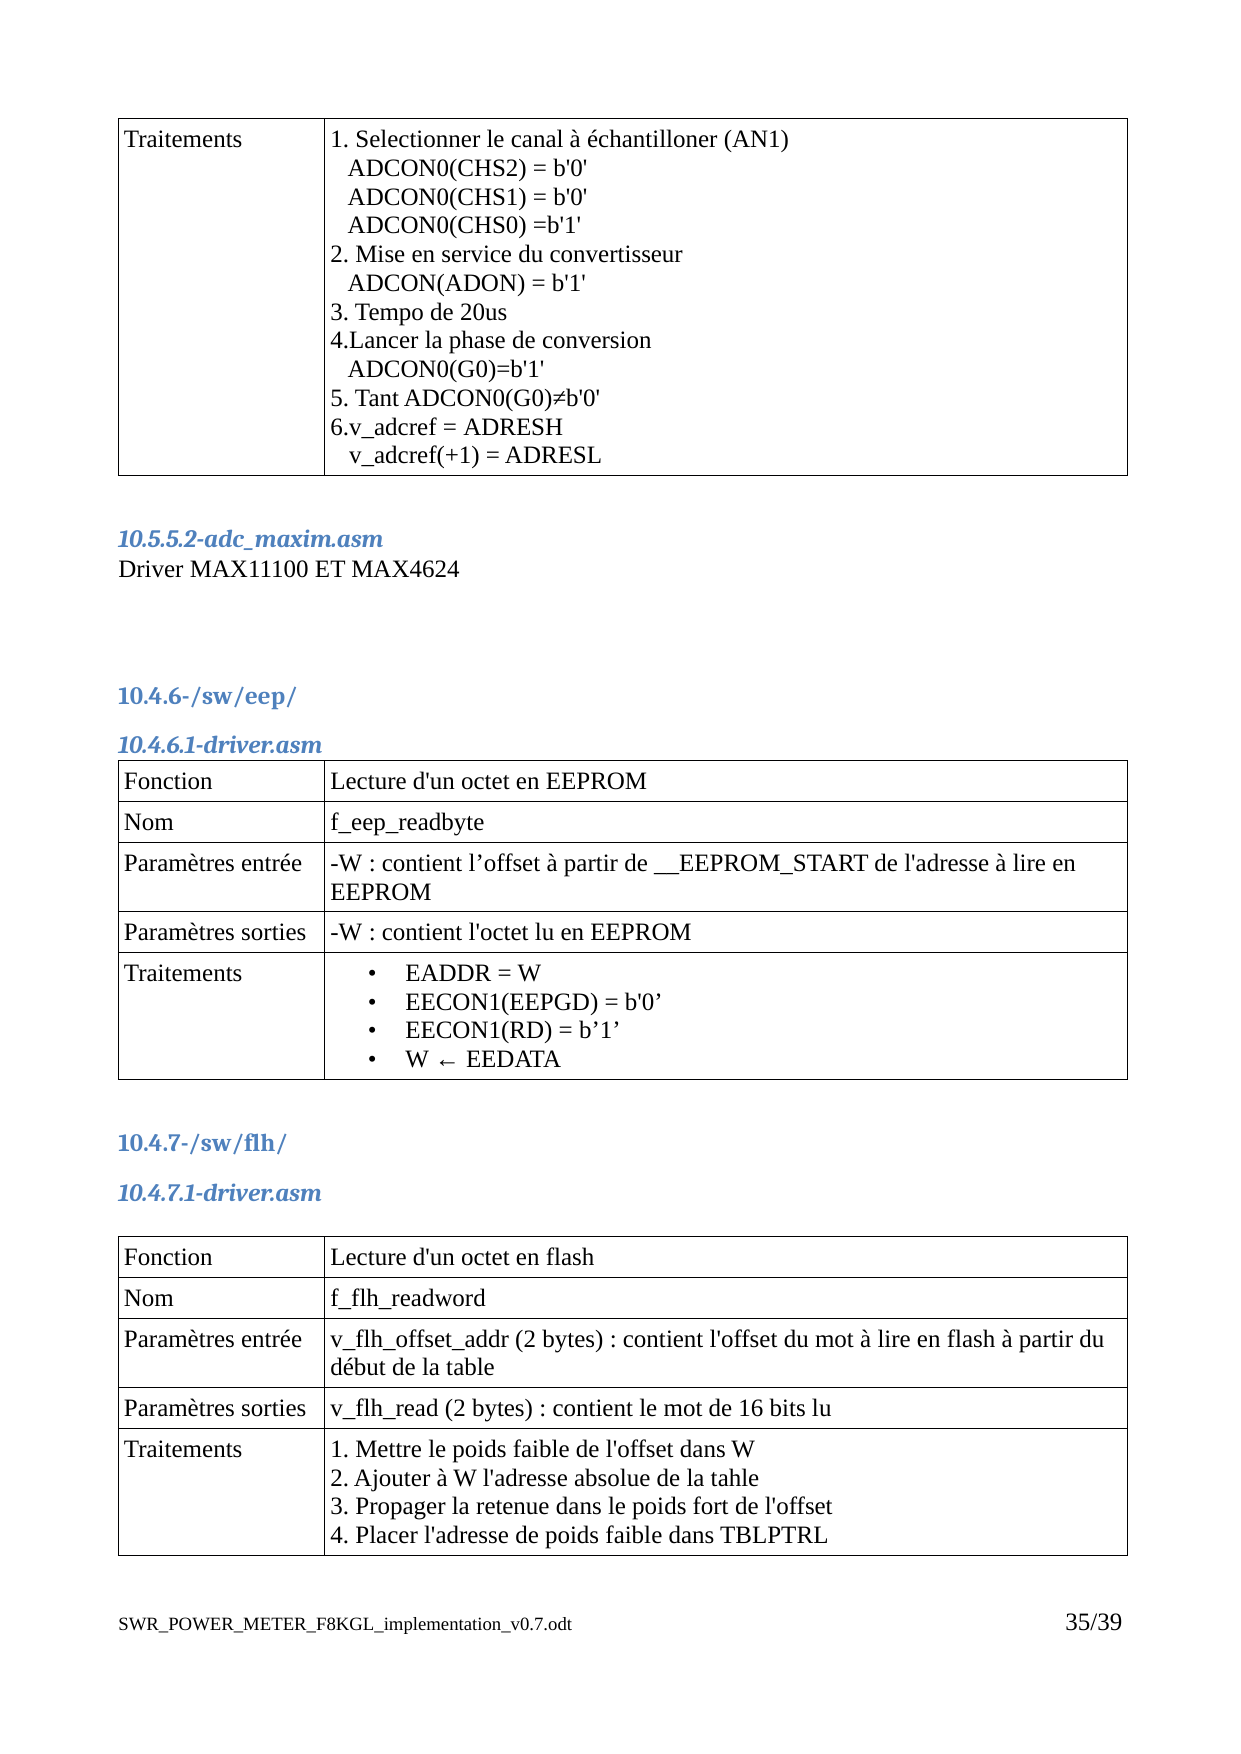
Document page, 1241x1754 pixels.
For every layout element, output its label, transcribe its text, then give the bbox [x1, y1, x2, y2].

table_cell Traitements [119, 953, 324, 1079]
table_cell -W : contient l’offset à partir de __EEPROM_START de l'adresse à lire en EEPROM [325, 843, 1127, 911]
table_header Fonction [119, 1237, 324, 1277]
subtitle 10.5.5.2-adc_maxim.asm [118, 525, 1122, 554]
table_cell Paramètres sorties [119, 912, 324, 952]
subtitle 10.4.6.1-driver.asm [118, 731, 1122, 760]
text Driver MAX11100 ET MAX4624 [118, 554, 1122, 583]
table_cell EADDR = W EECON1(EEPGD) = b'0’ EECON1(RD) = b’1’ W ← EEDATA [325, 953, 1127, 1079]
table_cell f_flh_readword [325, 1278, 1127, 1317]
table_cell Paramètres entrée [119, 843, 324, 911]
table_cell Paramètres entrée [119, 1319, 324, 1387]
table_cell v_flh_read (2 bytes) : contient le mot de 16 bits lu [325, 1388, 1127, 1428]
table_header Fonction [119, 761, 324, 801]
table_cell Traitements [119, 1429, 324, 1555]
table_cell Paramètres sorties [119, 1388, 324, 1428]
subtitle 10.4.7-/sw/flh/ [118, 1129, 1122, 1158]
table_cell -W : contient l'octet lu en EEPROM [325, 912, 1127, 952]
table_cell Nom [119, 802, 324, 842]
table_cell f_eep_readbyte [325, 802, 1127, 842]
table_cell Nom [119, 1278, 324, 1317]
subtitle 10.4.6-/sw/eep/ [118, 682, 1122, 711]
table_cell 1. Mettre le poids faible de l'offset dans W 2. Ajouter à W l'adresse absolue de la tahle 3. Propager la retenue dans le poids fort de l'offset 4. Placer l'adresse de poids faible dans TBLPTRL [325, 1429, 1127, 1555]
table_cell 1. Selectionner le canal à échantilloner (AN1) ADCON0(CHS2) = b'0' ADCON0(CHS1) = b'0' ADCON0(CHS0) =b'1' 2. Mise en service du convertisseur ADCON(ADON) = b'1' 3. Tempo de 20us 4.Lancer la phase de conversion ADCON0(G0)=b'1' 5. Tant ADCON0(G0)≠b'0' 6.v_adcref = ADRESH v_adcref(+1) = ADRESL [325, 119, 1127, 475]
table_header Lecture d'un octet en EEPROM [325, 761, 1127, 801]
subtitle 10.4.7.1-driver.asm [118, 1178, 1122, 1207]
table_cell v_flh_offset_addr (2 bytes) : contient l'offset du mot à lire en flash à partir du début de la table [325, 1319, 1127, 1387]
table_header Lecture d'un octet en flash [325, 1237, 1127, 1277]
table_cell Traitements [119, 119, 324, 475]
